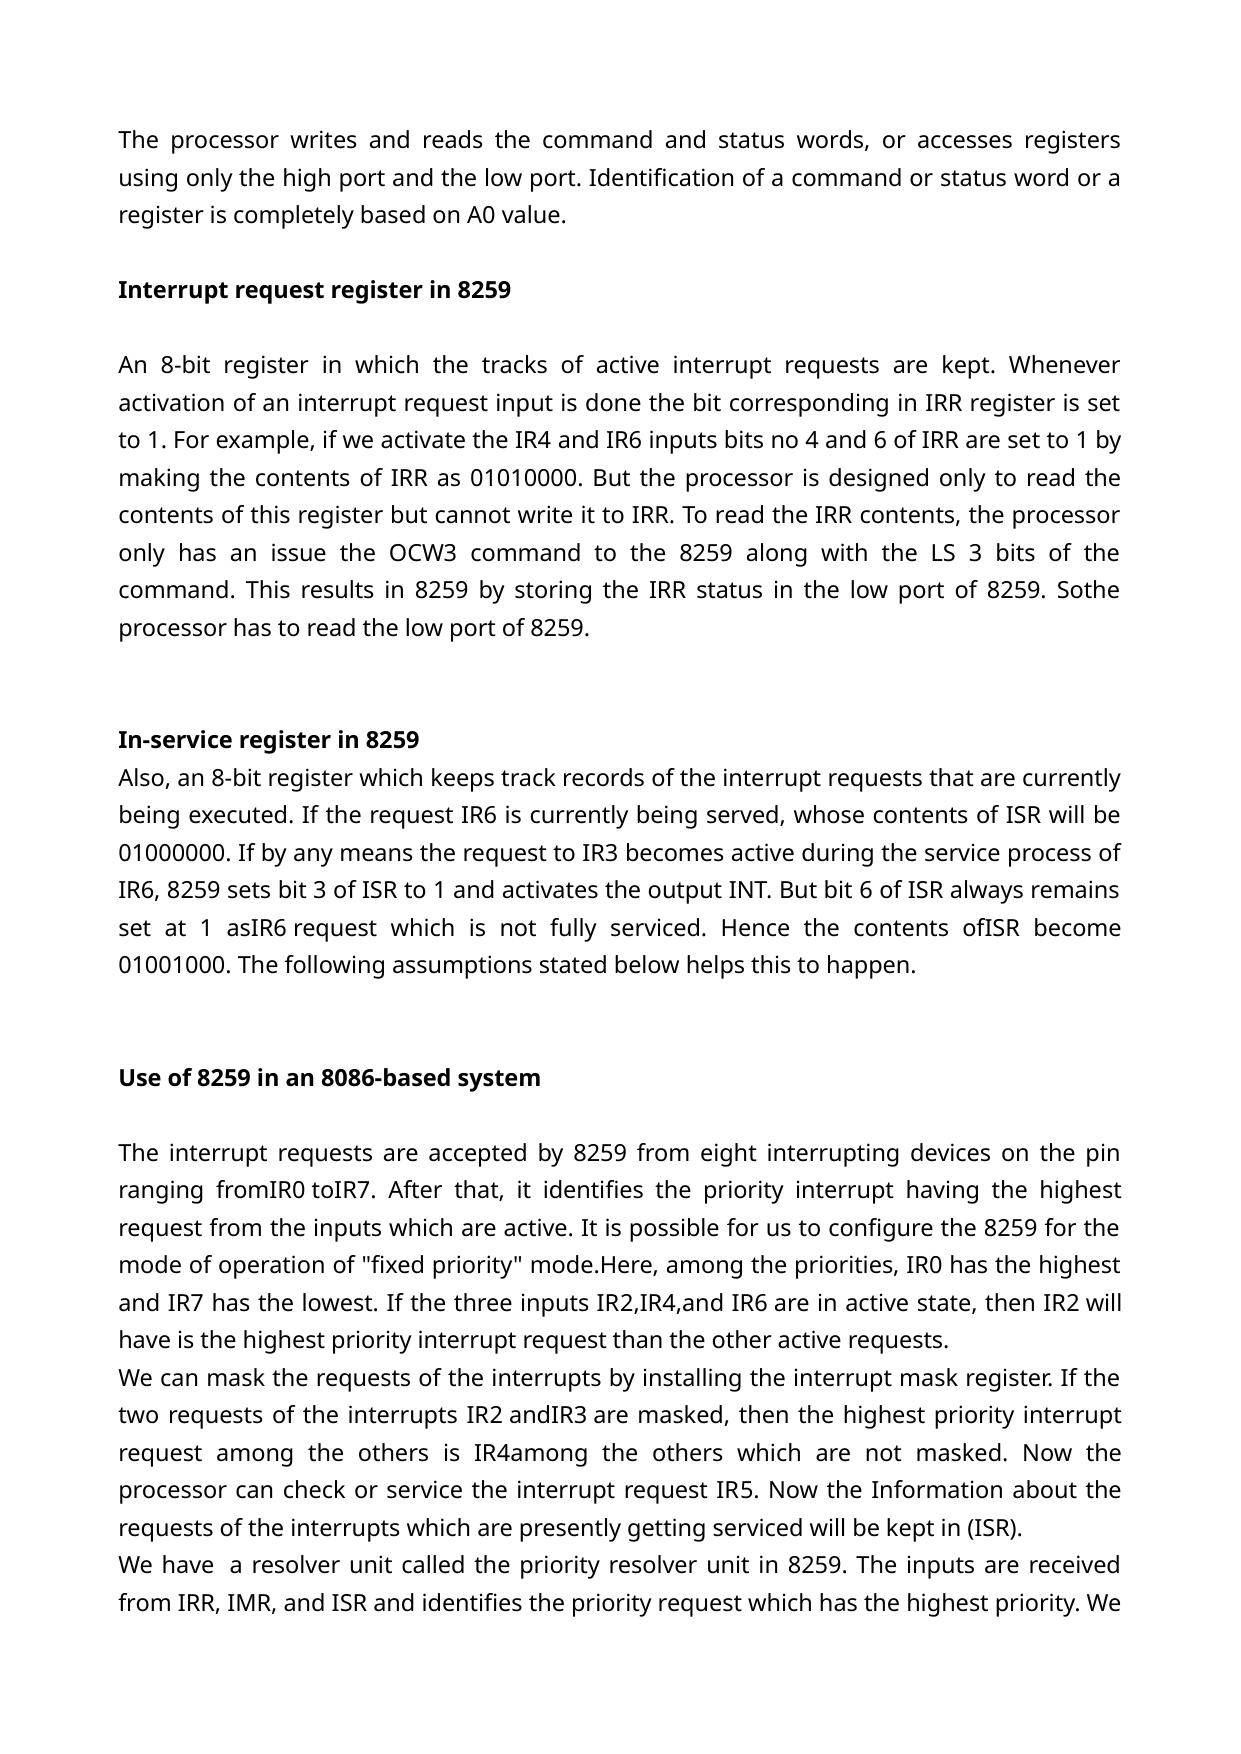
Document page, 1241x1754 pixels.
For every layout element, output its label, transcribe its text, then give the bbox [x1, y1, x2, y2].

subtitle Interrupt request register in 8259 [118, 268, 1122, 306]
text We can mask the requests of the interrupts by installing the interrupt mask register. If the two requests of the interrupts IR2 andIR3 are masked, then the highest priority interrupt request among the others is IR4among the others which are not masked. Now the processor can check or service the interrupt request IR5. Now the Information about the requests of the interrupts which are presently getting serviced will be kept in (ISR). [118, 1356, 1122, 1543]
text The processor writes and reads the command and status words, or accesses registers using only the high port and the low port. Identification of a command or status word or a register is completely based on A0 value. [118, 118, 1122, 231]
text Also, an 8-bit register which keeps track records of the interrupt requests that are currently being executed. If the request IR6 is currently being served, whose contents of ISR will be 01000000. If by any means the request to IR3 becomes active during the service process of IR6, 8259 sets bit 3 of ISR to 1 and activates the output INT. But bit 6 of ISR always remains set at 1 asIR6 request which is not fully serviced. Hence the contents ofISR become 01001000. The following assumptions stated below helps this to happen. [118, 756, 1122, 981]
text An 8-bit register in which the tracks of active interrupt requests are kept. Whenever activation of an interrupt request input is done the bit corresponding in IRR register is set to 1. For example, if we activate the IR4 and IR6 inputs bits no 4 and 6 of IRR are set to 1 by making the contents of IRR as 01010000. But the processor is designed only to read the contents of this register but cannot write it to IRR. To read the IRR contents, the processor only has an issue the OCW3 command to the 8259 along with the LS 3 bits of the command. This results in 8259 by storing the IRR status in the low port of 8259. Sothe processor has to read the low port of 8259. [118, 343, 1122, 643]
text The interrupt requests are accepted by 8259 from eight interrupting devices on the pin ranging fromIR0 toIR7. After that, it identifies the priority interrupt having the highest request from the inputs which are active. It is possible for us to configure the 8259 for the mode of operation of "fixed priority" mode.Here, among the priorities, IR0 has the highest and IR7 has the lowest. If the three inputs IR2,IR4,and IR6 are in active state, then IR2 will have is the highest priority interrupt request than the other active requests. [118, 1131, 1122, 1356]
subtitle Use of 8259 in an 8086-based system [118, 1056, 1122, 1093]
text We have a resolver unit called the priority resolver unit in 8259. The inputs are received from IRR, IMR, and ISR and identifies the priority request which has the highest priority. We [118, 1543, 1122, 1618]
subtitle In-service register in 8259 [118, 718, 1122, 756]
